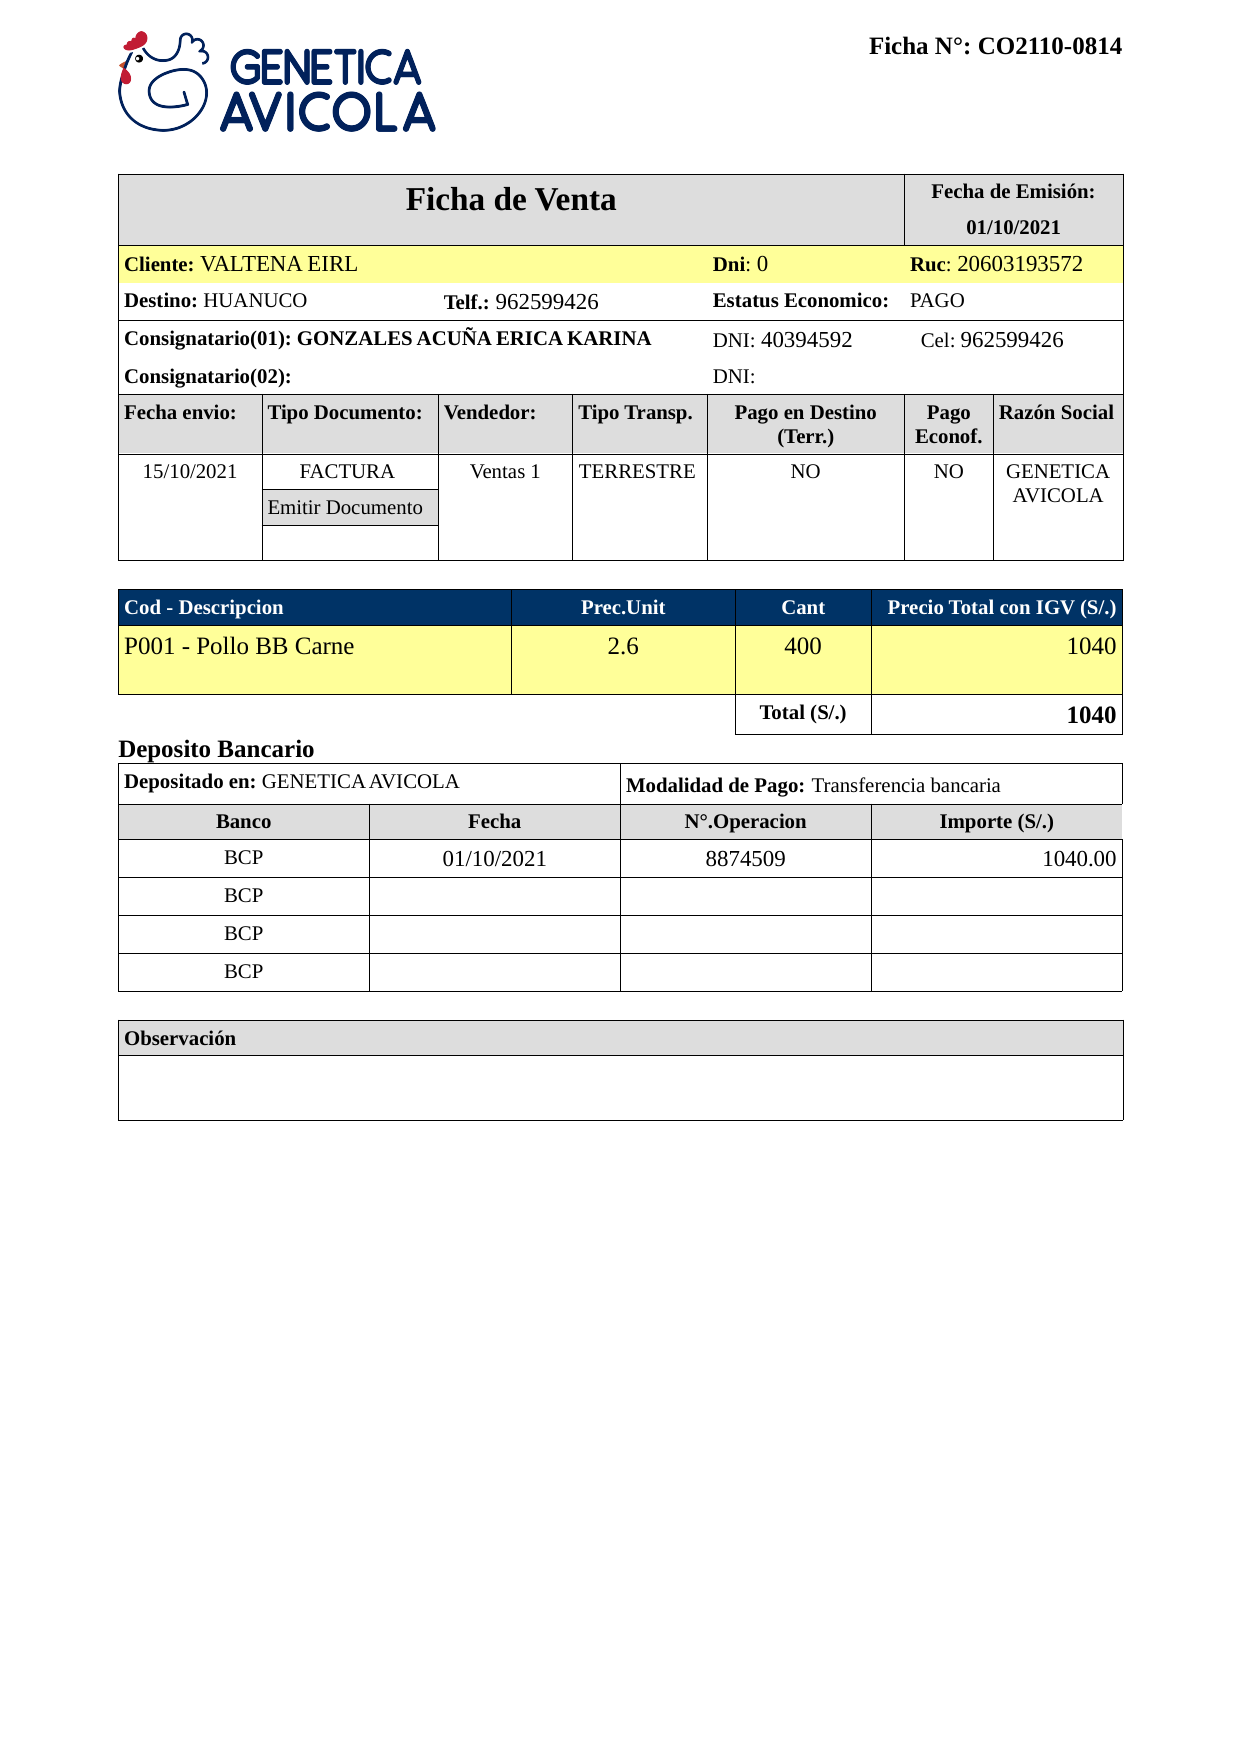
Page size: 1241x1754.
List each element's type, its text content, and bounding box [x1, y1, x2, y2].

table_cell Razón Social [994, 395, 1123, 453]
table_header Ficha de Venta [119, 175, 904, 245]
table_cell GENETICA AVICOLA [994, 455, 1123, 560]
table_cell [370, 954, 620, 991]
table_cell [621, 954, 871, 991]
table_cell [119, 1056, 1123, 1119]
table_cell NO [905, 455, 993, 560]
table_cell 01/10/2021 [905, 209, 1123, 245]
table_cell Dni: 0 [707, 246, 904, 283]
table_header Cant [736, 590, 871, 625]
table_cell BCP [119, 954, 369, 991]
table_cell [872, 954, 1122, 991]
table_cell N°.Operacion [621, 805, 871, 839]
table_cell Fecha [370, 805, 620, 839]
table_cell NO [708, 455, 904, 560]
table_cell FACTURA [263, 455, 438, 489]
table_cell Estatus Economico: [707, 283, 904, 320]
table_cell DNI: 40394592 [707, 321, 915, 358]
table_cell [872, 916, 1122, 953]
table_cell Banco [119, 805, 369, 839]
table_cell Total (S/.) [736, 695, 871, 734]
table_cell [263, 526, 438, 560]
table_cell [872, 878, 1122, 915]
table_cell [511, 695, 735, 734]
table_cell 8874509 [621, 840, 871, 877]
table_cell [118, 695, 511, 734]
table_header Observación [119, 1021, 1123, 1055]
table_cell Telf.: 962599426 [438, 283, 707, 320]
table_cell Pago en Destino (Terr.) [708, 395, 904, 453]
table_cell Consignatario(02): [119, 358, 707, 394]
table_cell [370, 916, 620, 953]
table_cell DNI: [707, 358, 1123, 394]
table_cell 400 [736, 626, 871, 694]
table_cell TERRESTRE [573, 455, 707, 560]
table_header Modalidad de Pago: Transferencia bancaria [621, 764, 1122, 803]
table_cell 01/10/2021 [370, 840, 620, 877]
table_cell BCP [119, 878, 369, 915]
table_cell [370, 878, 620, 915]
table_cell Cel: 962599426 [915, 321, 1123, 358]
table_cell Pago Econof. [905, 395, 993, 453]
table_cell Vendedor: [439, 395, 572, 453]
table_cell 15/10/2021 [119, 455, 262, 560]
table_cell 1040 [872, 626, 1122, 694]
table_cell BCP [119, 916, 369, 953]
table_cell BCP [119, 840, 369, 877]
table_cell Fecha envio: [119, 395, 262, 453]
table_cell Tipo Transp. [573, 395, 707, 453]
table_cell P001 - Pollo BB Carne [119, 626, 511, 694]
text Deposito Bancario [118, 734, 1122, 763]
table_header Depositado en: GENETICA AVICOLA [119, 764, 620, 803]
table_cell Destino: HUANUCO [119, 283, 438, 320]
table_cell PAGO [904, 283, 1123, 320]
table_cell Ventas 1 [439, 455, 572, 560]
table_cell Ruc: 20603193572 [904, 246, 1123, 283]
table_cell [621, 916, 871, 953]
table_cell 1040 [872, 695, 1122, 734]
table_cell Cliente: VALTENA EIRL [119, 246, 707, 283]
table_cell Tipo Documento: [263, 395, 438, 453]
table_cell Emitir Documento [263, 490, 438, 525]
table_cell [621, 878, 871, 915]
table_header Precio Total con IGV (S/.) [872, 590, 1122, 625]
table_header Prec.Unit [512, 590, 735, 625]
table_cell 2.6 [512, 626, 735, 694]
table_cell 1040.00 [872, 840, 1122, 877]
picture [118, 31, 436, 132]
table_header Cod - Descripcion [119, 590, 511, 625]
table_cell Consignatario(01): GONZALES ACUÑA ERICA KARINA [119, 321, 707, 358]
table_header Fecha de Emisión: [905, 175, 1123, 209]
table_cell Importe (S/.) [872, 805, 1122, 839]
